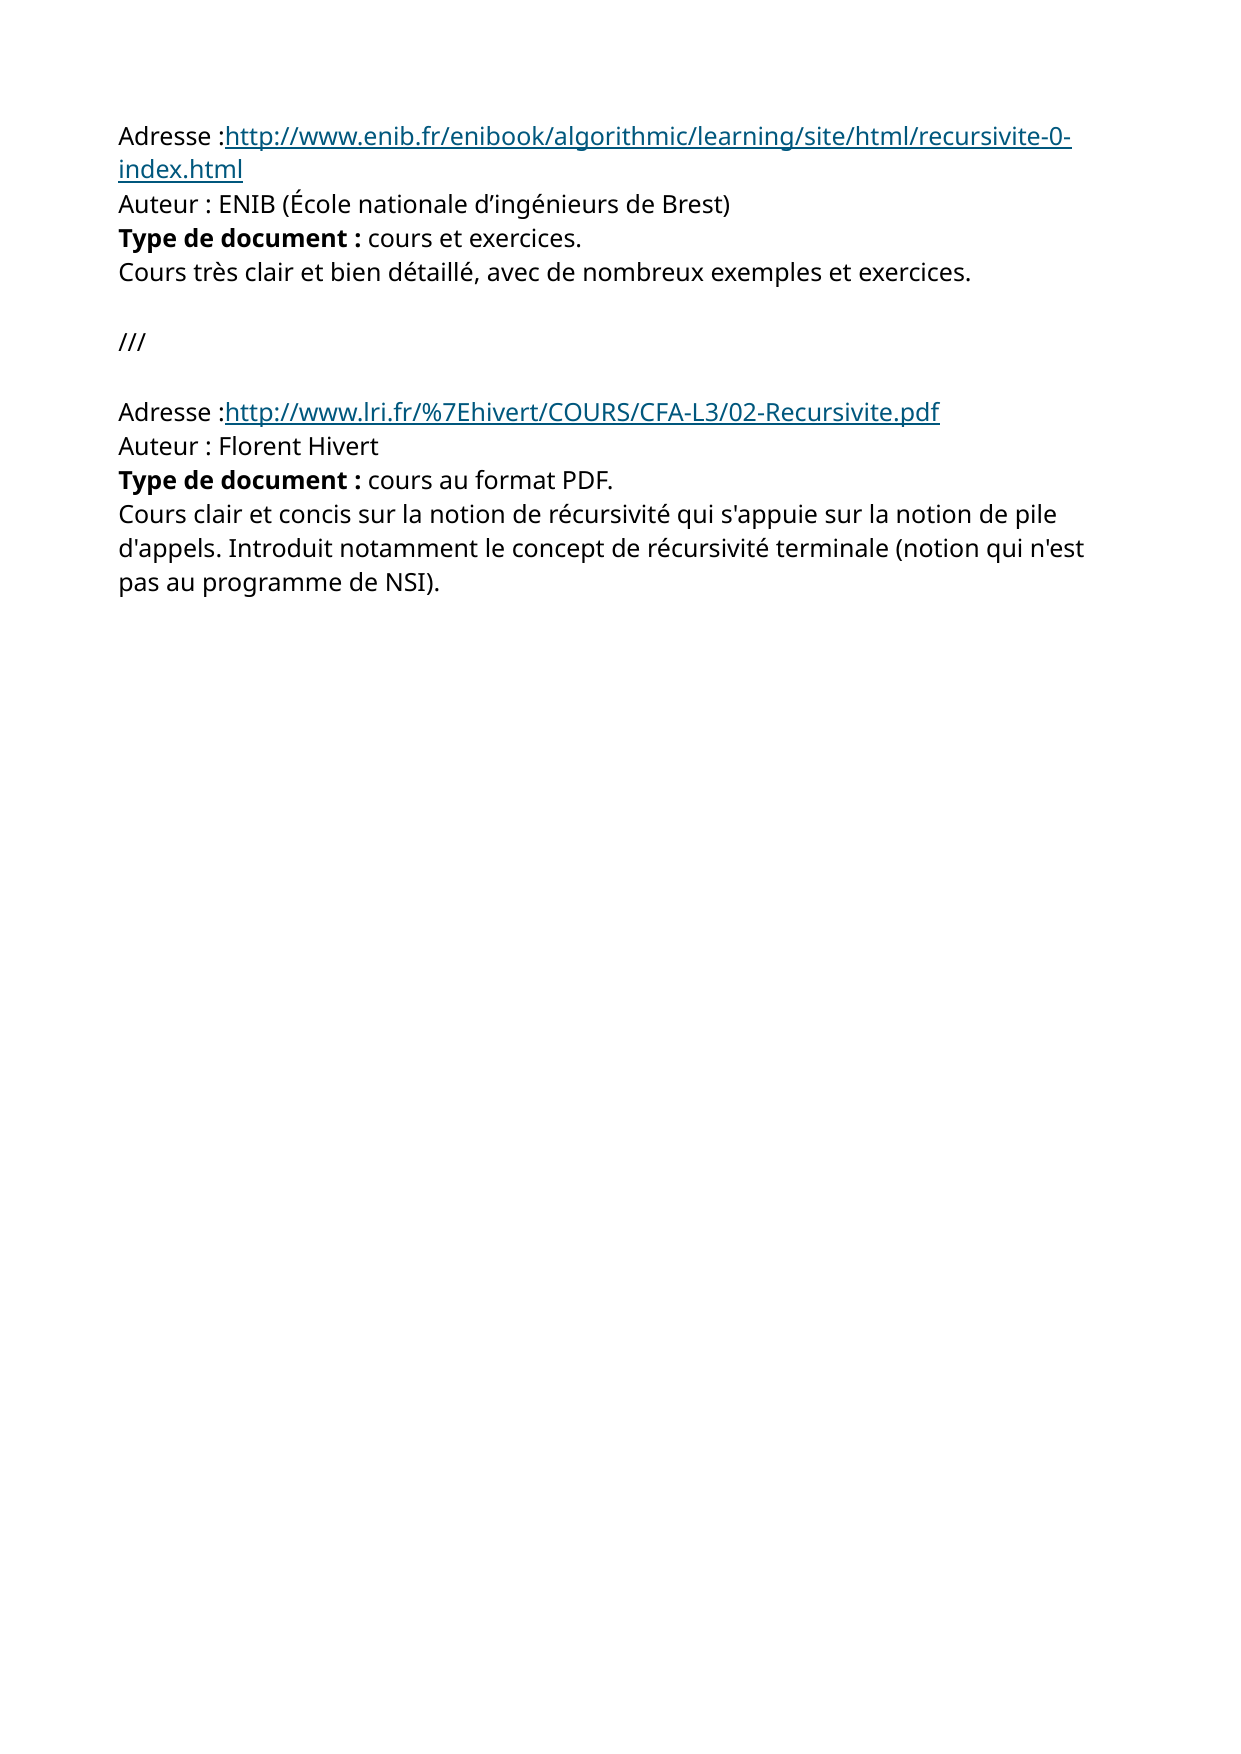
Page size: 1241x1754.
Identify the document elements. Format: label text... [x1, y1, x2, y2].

text /// [118, 324, 1122, 358]
text Auteur : ENIB (École nationale d’ingénieurs de Brest) Type de document : cours et exercices. Cours très clair et bien détaillé, avec de nombreux exemples et exercices. [118, 186, 1122, 288]
text Adresse :http://www.lri.fr/%7Ehivert/COURS/CFA-L3/02-Recursivite.pdf [118, 394, 1122, 428]
text Adresse :http://www.enib.fr/enibook/algorithmic/learning/site/html/recursivite-0-index.html [118, 118, 1122, 186]
text Auteur : Florent Hivert Type de document : cours au format PDF. Cours clair et concis sur la notion de récursivité qui s'appuie sur la notion de pile d'appels. Introduit notamment le concept de récursivité terminale (notion qui n'est pas au programme de NSI). [118, 428, 1122, 599]
